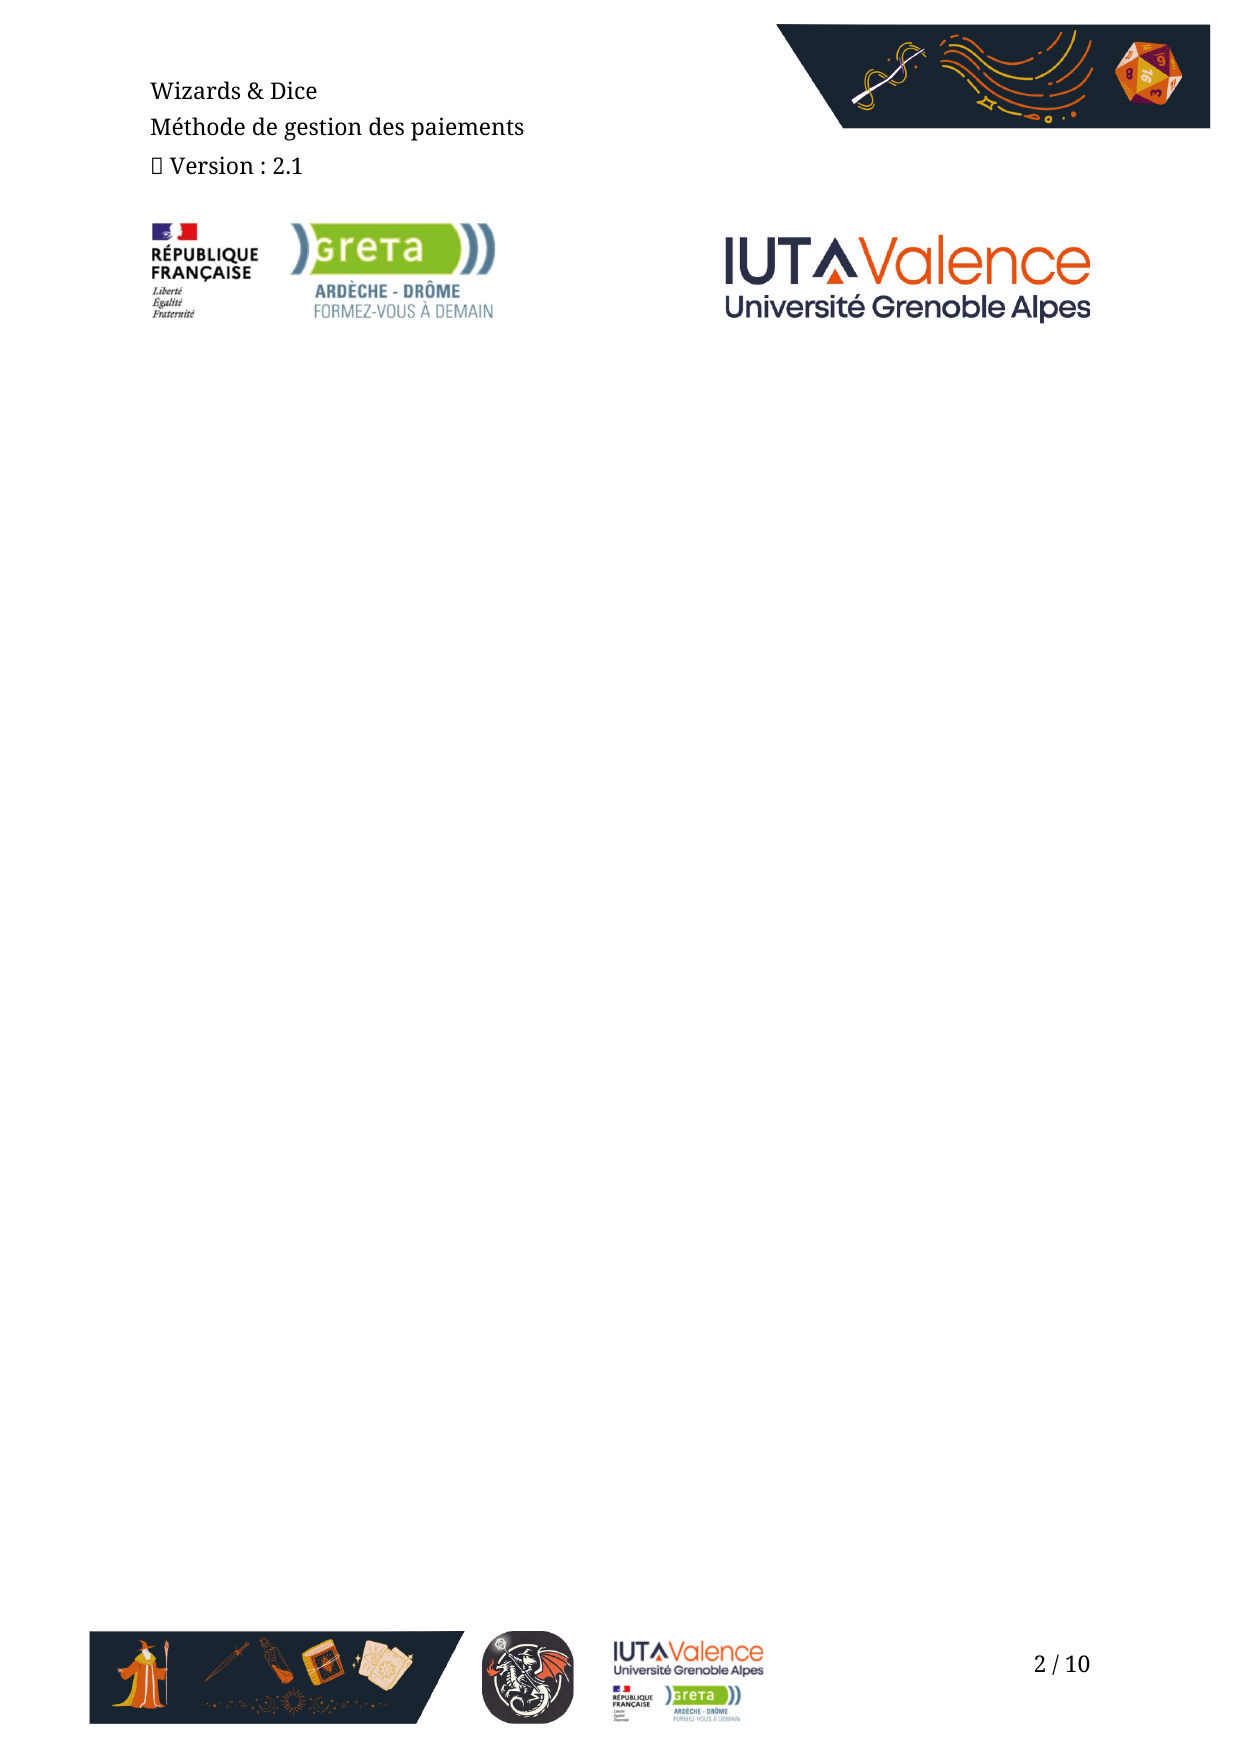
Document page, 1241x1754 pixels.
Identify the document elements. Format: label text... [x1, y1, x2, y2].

text 🔄 Version : 2.1 [150, 150, 1090, 181]
picture [771, 21, 1218, 131]
picture [150, 221, 498, 321]
picture [721, 232, 1091, 324]
picture [81, 1620, 788, 1733]
